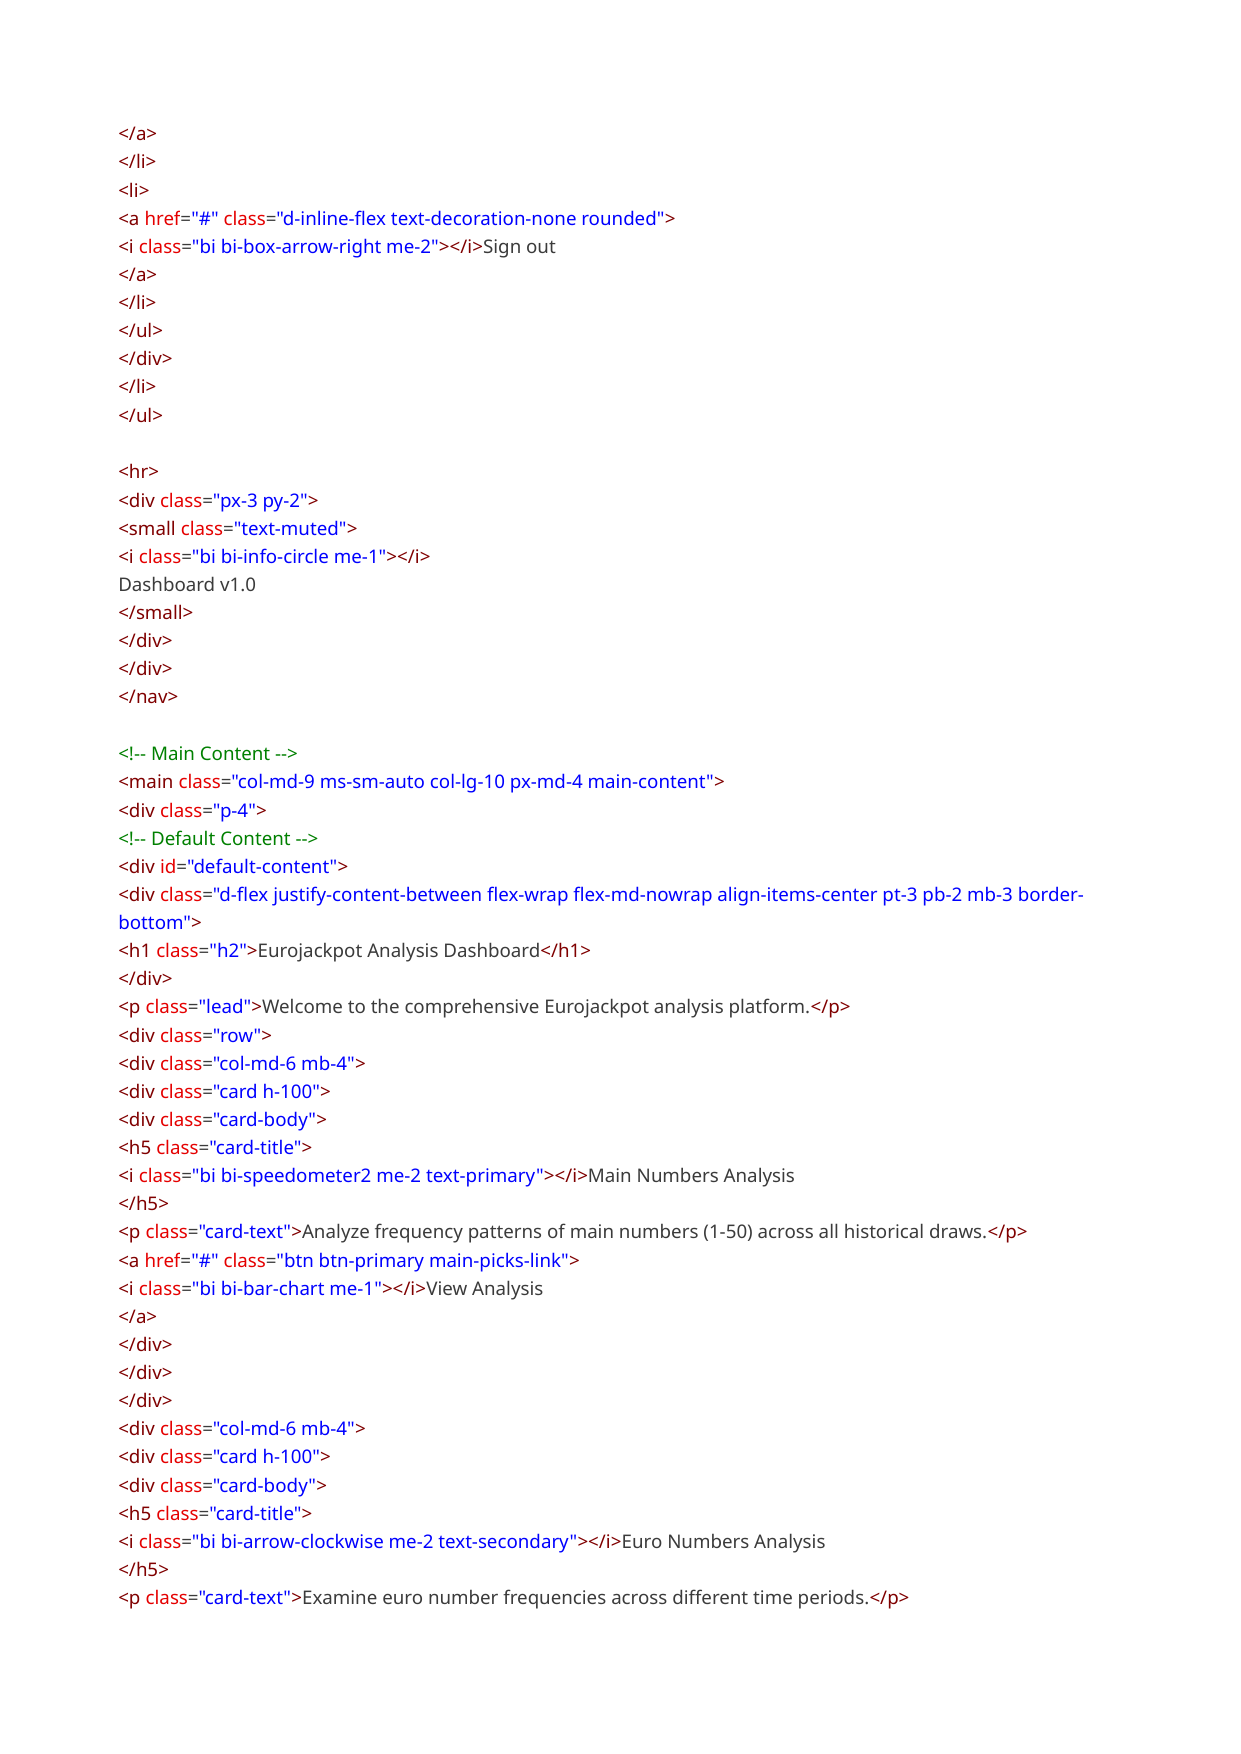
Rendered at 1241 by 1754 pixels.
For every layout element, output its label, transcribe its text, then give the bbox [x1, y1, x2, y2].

text </div> [118, 963, 1122, 991]
text <div class="row"> [118, 1019, 1122, 1047]
text <!-- Main Content --> [118, 738, 1122, 766]
text <hr> [118, 456, 1122, 484]
text <h1 class="h2">Eurojackpot Analysis Dashboard</h1> [118, 935, 1122, 963]
text </div> [118, 343, 1122, 371]
text </div> [118, 1329, 1122, 1357]
text <a href="#" class="btn btn-primary main-picks-link"> [118, 1244, 1122, 1272]
text <i class="bi bi-box-arrow-right me-2"></i>Sign out [118, 231, 1122, 259]
text <div class="d-flex justify-content-between flex-wrap flex-md-nowrap align-items-center pt-3 pb-2 mb-3 border-bottom"> [118, 879, 1122, 935]
text <div class="px-3 py-2"> [118, 484, 1122, 512]
text <main class="col-md-9 ms-sm-auto col-lg-10 px-md-4 main-content"> [118, 766, 1122, 794]
text </ul> [118, 315, 1122, 343]
text </h5> [118, 1554, 1122, 1582]
text </a> [118, 1301, 1122, 1329]
text <div id="default-content"> [118, 851, 1122, 879]
text <p class="card-text">Analyze frequency patterns of main numbers (1-50) across all historical draws.</p> [118, 1216, 1122, 1244]
text <li> [118, 174, 1122, 202]
text <p class="card-text">Examine euro number frequencies across different time periods.</p> [118, 1582, 1122, 1610]
text </a> [118, 259, 1122, 287]
text <div class="card h-100"> [118, 1441, 1122, 1469]
text <div class="p-4"> [118, 794, 1122, 822]
text <div class="card h-100"> [118, 1076, 1122, 1104]
text </ul> [118, 399, 1122, 427]
text <a href="#" class="d-inline-flex text-decoration-none rounded"> [118, 202, 1122, 231]
text <div class="card-body"> [118, 1469, 1122, 1497]
text </li> [118, 287, 1122, 315]
text </li> [118, 371, 1122, 399]
text <small class="text-muted"> [118, 512, 1122, 541]
text </div> [118, 625, 1122, 653]
text </div> [118, 653, 1122, 681]
text </li> [118, 146, 1122, 174]
text </div> [118, 1385, 1122, 1413]
text <i class="bi bi-info-circle me-1"></i> [118, 541, 1122, 569]
text <div class="col-md-6 mb-4"> [118, 1047, 1122, 1076]
text <div class="card-body"> [118, 1104, 1122, 1132]
text <i class="bi bi-arrow-clockwise me-2 text-secondary"></i>Euro Numbers Analysis [118, 1526, 1122, 1554]
text <h5 class="card-title"> [118, 1132, 1122, 1160]
text <!-- Default Content --> [118, 822, 1122, 851]
text <i class="bi bi-speedometer2 me-2 text-primary"></i>Main Numbers Analysis [118, 1160, 1122, 1188]
text <i class="bi bi-bar-chart me-1"></i>View Analysis [118, 1272, 1122, 1301]
text <p class="lead">Welcome to the comprehensive Eurojackpot analysis platform.</p> [118, 991, 1122, 1019]
text <h5 class="card-title"> [118, 1497, 1122, 1526]
text </nav> [118, 681, 1122, 709]
text </small> [118, 597, 1122, 625]
text </a> [118, 118, 1122, 146]
text </div> [118, 1357, 1122, 1385]
text <div class="col-md-6 mb-4"> [118, 1413, 1122, 1441]
text Dashboard v1.0 [118, 569, 1122, 597]
text </h5> [118, 1188, 1122, 1216]
